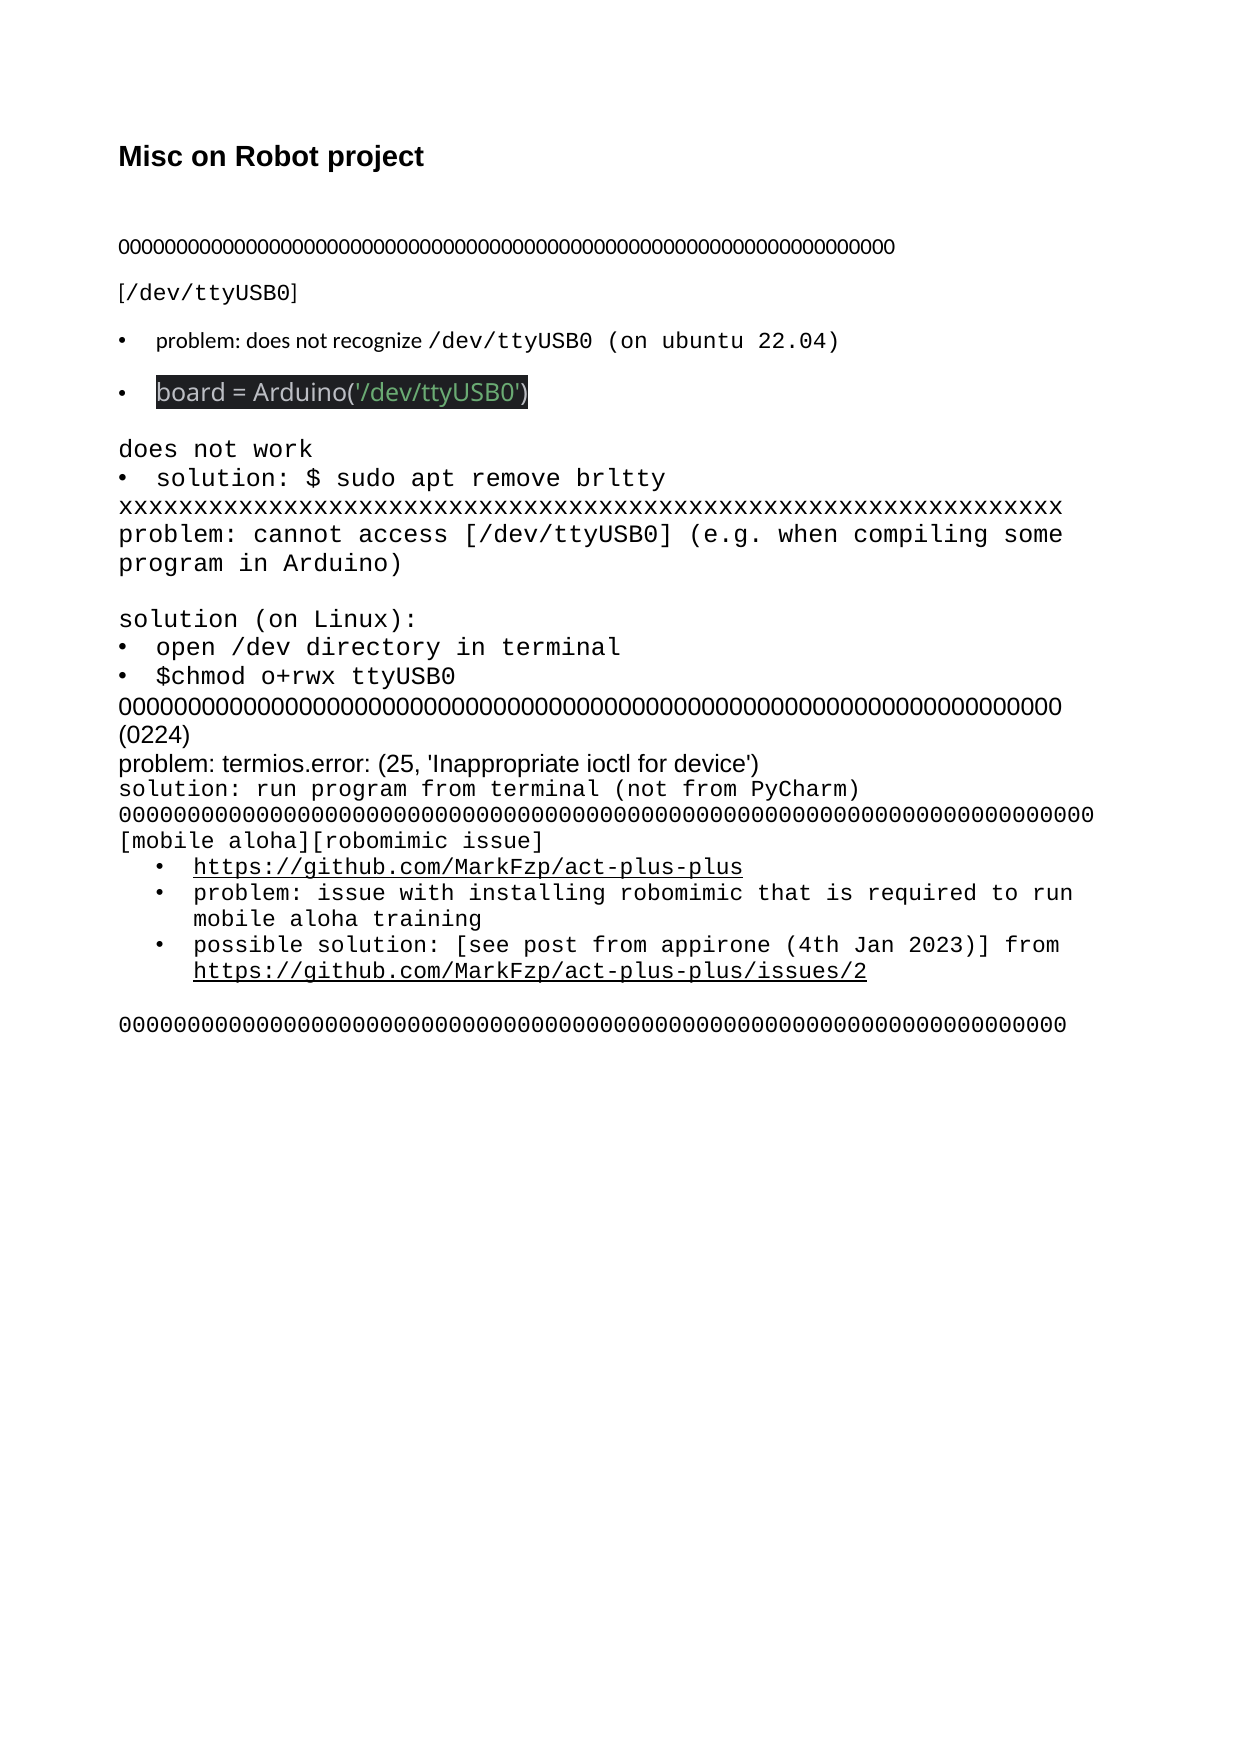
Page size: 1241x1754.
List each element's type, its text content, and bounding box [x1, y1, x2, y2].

text [/dev/ttyUSB0] [118, 278, 1122, 308]
text solution: run program from terminal (not from PyCharm) [118, 778, 1122, 804]
list problem: does not recognize /dev/ttyUSB0 (on ubuntu 22.04) [81, 327, 1122, 356]
text problem: cannot access [/dev/ttyUSB0] (e.g. when compiling some program in Arduino) [118, 522, 1122, 578]
text (0224) [118, 720, 1122, 749]
list https://github.com/MarkFzp/act-plus-plus [156, 856, 1122, 882]
list $chmod o+rwx ttyUSB0 [81, 663, 1122, 692]
text 00000000000000000000000000000000000000000000000000000000000000000000000 [118, 804, 1122, 830]
list problem: issue with installing robomimic that is required to run mobile aloha training [156, 882, 1122, 933]
text 000000000000000000000000000000000000000000000000000000000000000000000 [118, 1013, 1122, 1039]
text problem: termios.error: (25, 'Inappropriate ioctl for device') [118, 749, 1122, 778]
text Misc on Robot project [118, 139, 1122, 172]
text [mobile aloha][robomimic issue] [118, 830, 1122, 856]
list possible solution: [see post from appirone (4th Jan 2023)] from https://github.com/MarkFzp/act-plus-plus/issues/2 [156, 933, 1122, 985]
list open /dev directory in terminal [81, 635, 1122, 663]
list solution: $ sudo apt remove brltty [81, 465, 1122, 493]
text does not work [118, 437, 1122, 465]
text 0000000000000000000000000000000000000000000000000000000000000000000 [118, 232, 1122, 260]
list board = Arduino('/dev/ttyUSB0') [81, 375, 1122, 437]
text 00000000000000000000000000000000000000000000000000000000000000000000 [118, 692, 1122, 720]
text xxxxxxxxxxxxxxxxxxxxxxxxxxxxxxxxxxxxxxxxxxxxxxxxxxxxxxxxxxxxxxx [118, 493, 1122, 522]
text solution (on Linux): [118, 607, 1122, 635]
